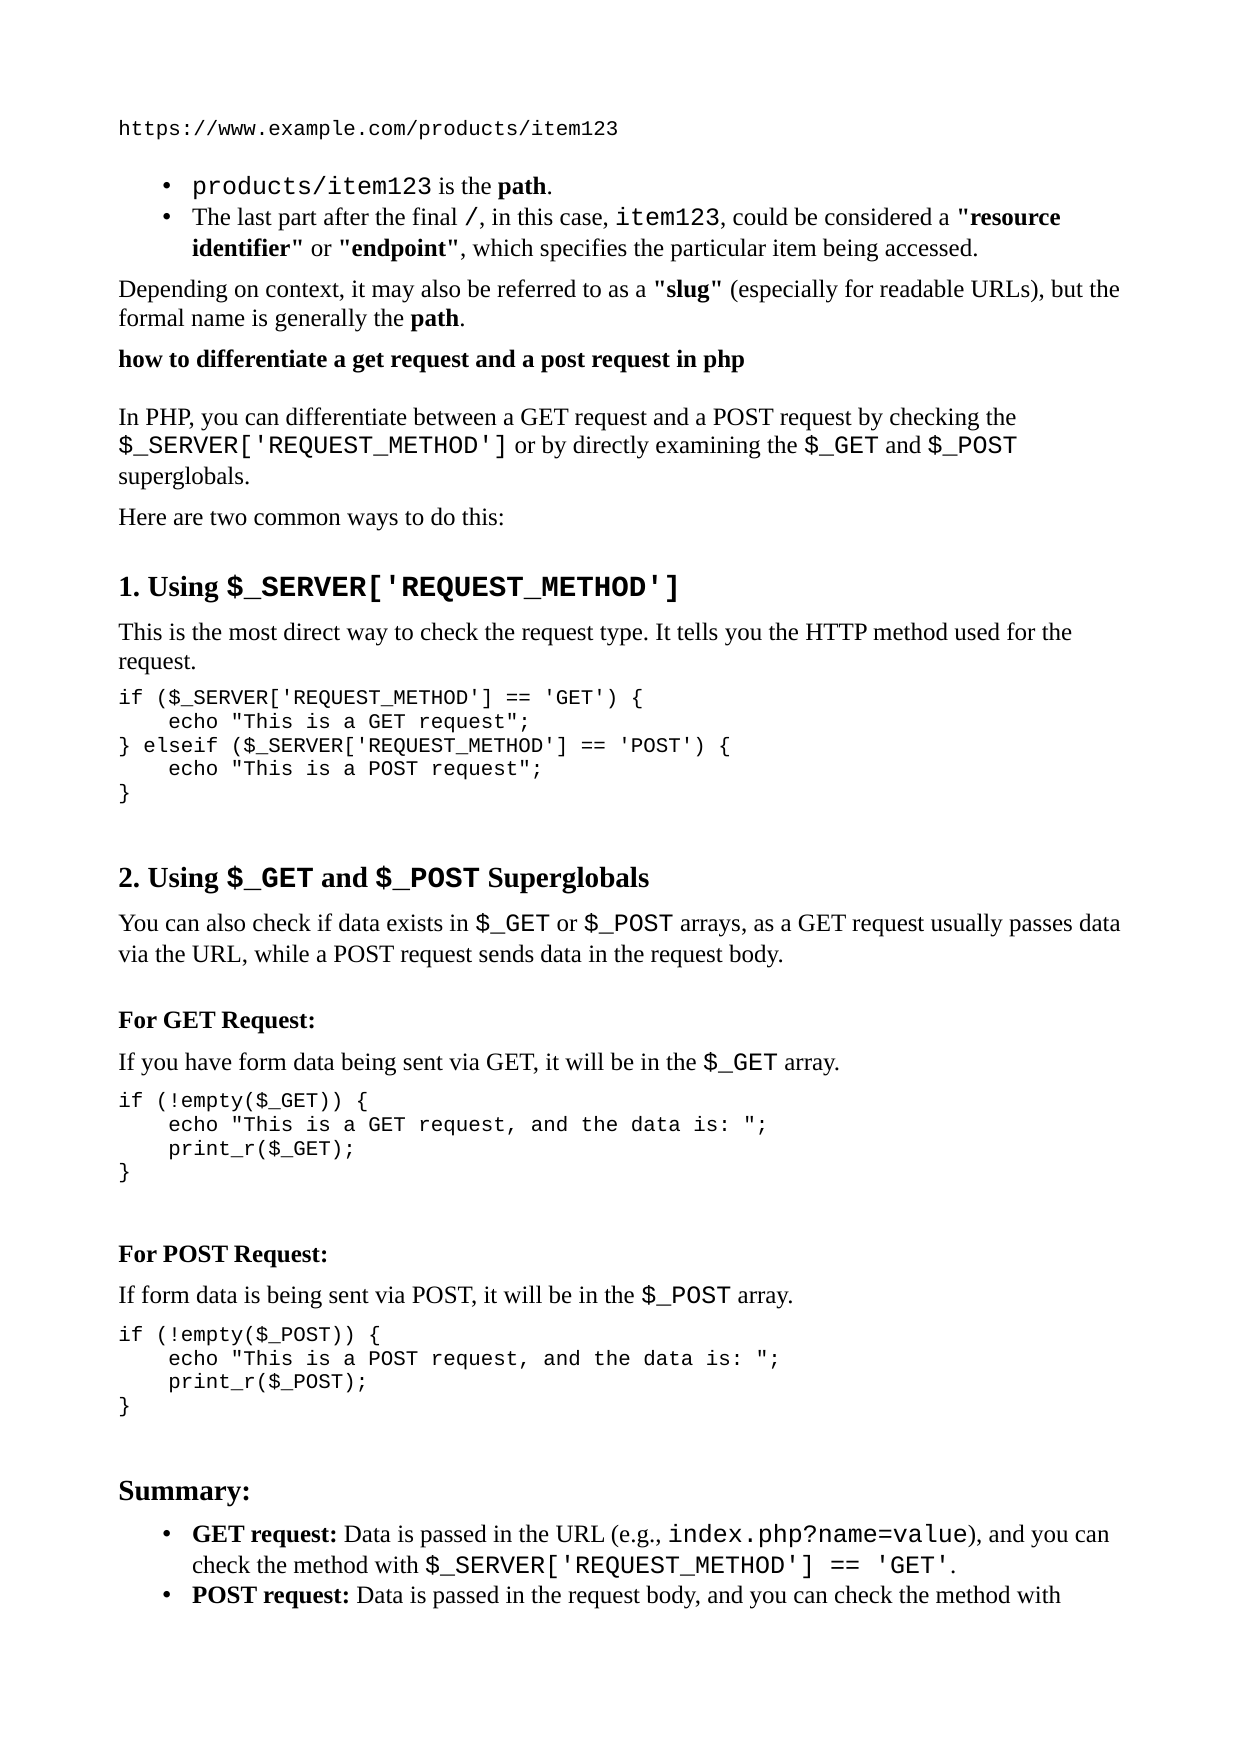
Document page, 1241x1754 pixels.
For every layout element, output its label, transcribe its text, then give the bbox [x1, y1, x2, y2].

text https://www.example.com/products/item123 [118, 118, 1122, 142]
list POST request: Data is passed in the request body, and you can check the method with [162, 1581, 1122, 1611]
text echo "This is a POST request"; [118, 758, 1122, 782]
text echo "This is a GET request, and the data is: "; [118, 1114, 1122, 1137]
text } [118, 1161, 1122, 1185]
text if (!empty($_GET)) { [118, 1090, 1122, 1114]
list GET request: Data is passed in the URL (e.g., index.php?name=value), and you can check the method with $_SERVER['REQUEST_METHOD'] == 'GET'. [162, 1519, 1122, 1581]
text echo "This is a GET request"; [118, 711, 1122, 734]
text } [118, 782, 1122, 806]
text If you have form data being sent via GET, it will be in the $_GET array. [118, 1047, 1122, 1078]
text If form data is being sent via POST, it will be in the $_POST array. [118, 1281, 1122, 1311]
text if (!empty($_POST)) { [118, 1324, 1122, 1347]
subtitle 2. Using $_GET and $_POST Superglobals [118, 860, 1122, 896]
list The last part after the final /, in this case, item123, could be considered a "resource identifier" or "endpoint", which specifies the particular item being accessed. [162, 202, 1122, 262]
text Depending on context, it may also be referred to as a "slug" (especially for readable URLs), but the formal name is generally the path. [118, 274, 1122, 332]
text print_r($_GET); [118, 1137, 1122, 1161]
text Here are two common ways to do this: [118, 502, 1122, 531]
subtitle For GET Request: [118, 1006, 1122, 1034]
text if ($_SERVER['REQUEST_METHOD'] == 'GET') { [118, 687, 1122, 711]
text how to differentiate a get request and a post request in php [118, 344, 1122, 373]
subtitle For POST Request: [118, 1239, 1122, 1268]
list products/item123 is the path. [162, 171, 1122, 202]
text } elseif ($_SERVER['REQUEST_METHOD'] == 'POST') { [118, 734, 1122, 758]
subtitle Summary: [118, 1473, 1122, 1506]
text In PHP, you can differentiate between a GET request and a POST request by checking the $_SERVER['REQUEST_METHOD'] or by directly examining the $_GET and $_POST superglobals. [118, 402, 1122, 490]
text You can also check if data exists in $_GET or $_POST arrays, as a GET request usually passes data via the URL, while a POST request sends data in the request body. [118, 908, 1122, 968]
text print_r($_POST); [118, 1371, 1122, 1395]
text } [118, 1395, 1122, 1418]
text This is the most direct way to check the request type. It tells you the HTTP method used for the request. [118, 617, 1122, 675]
text echo "This is a POST request, and the data is: "; [118, 1347, 1122, 1371]
subtitle 1. Using $_SERVER['REQUEST_METHOD'] [118, 569, 1122, 605]
